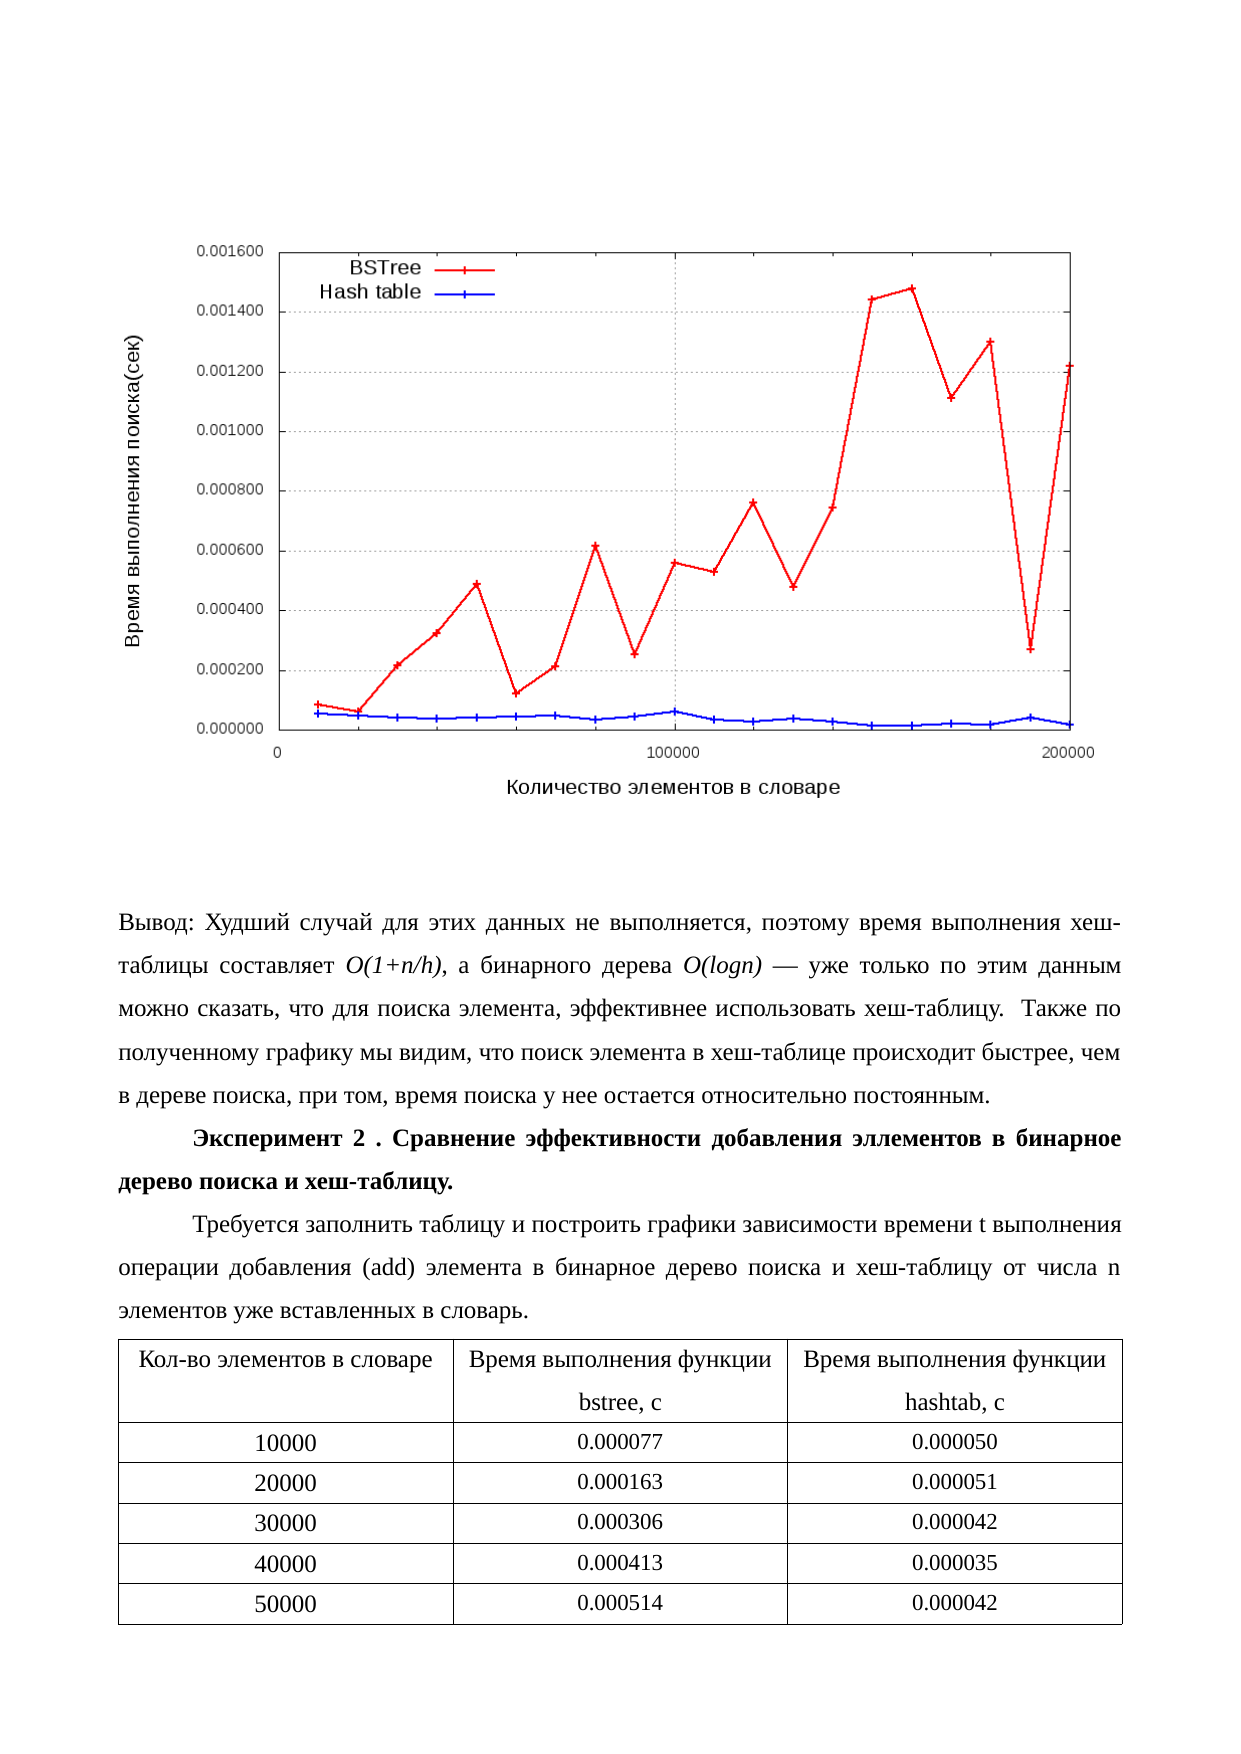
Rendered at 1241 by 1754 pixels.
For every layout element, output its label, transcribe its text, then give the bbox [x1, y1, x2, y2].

table_cell 0.000413 [454, 1544, 787, 1583]
text Требуется заполнить таблицу и построить графики зависимости времени t выполнения операции добавления (add) элемента в бинарное дерево поиска и хеш-таблицу от числа n элементов уже вставленных в словарь. [118, 1209, 1122, 1324]
table_cell 10000 [119, 1423, 453, 1462]
table_header Время выполнения функции bstree, с [454, 1340, 787, 1422]
table_cell 0.000035 [788, 1544, 1122, 1583]
table_cell 0.000042 [788, 1584, 1122, 1623]
table_cell 20000 [119, 1463, 453, 1503]
picture [118, 204, 1123, 807]
table_cell 30000 [119, 1504, 453, 1543]
table_cell 0.000042 [788, 1504, 1122, 1543]
table_cell 40000 [119, 1544, 453, 1583]
table_cell 0.000514 [454, 1584, 787, 1623]
table_cell 0.000050 [788, 1423, 1122, 1462]
text Вывод: Худший случай для этих данных не выполняется, поэтому время выполнения хеш-таблицы составляет O(1+n/h), а бинарного дерева O(logn) — уже только по этим данным можно сказать, что для поиска элемента, эффективнее использовать хеш-таблицу. Также по полученному графику мы видим, что поиск элемента в хеш-таблице происходит быстрее, чем в дереве поиска, при том, время поиска у нее остается относительно постоянным. [118, 907, 1122, 1108]
table_header Время выполнения функции hashtab, с [788, 1340, 1122, 1422]
table_cell 0.000077 [454, 1423, 787, 1462]
table_header Кол-во элементов в словаре [119, 1340, 453, 1422]
table_cell 0.000051 [788, 1463, 1122, 1503]
table_cell 50000 [119, 1584, 453, 1623]
table_cell 0.000163 [454, 1463, 787, 1503]
text Эксперимент 2 . Сравнение эффективности добавления эллементов в бинарное дерево поиска и хеш-таблицу. [118, 1123, 1122, 1195]
table_cell 0.000306 [454, 1504, 787, 1543]
